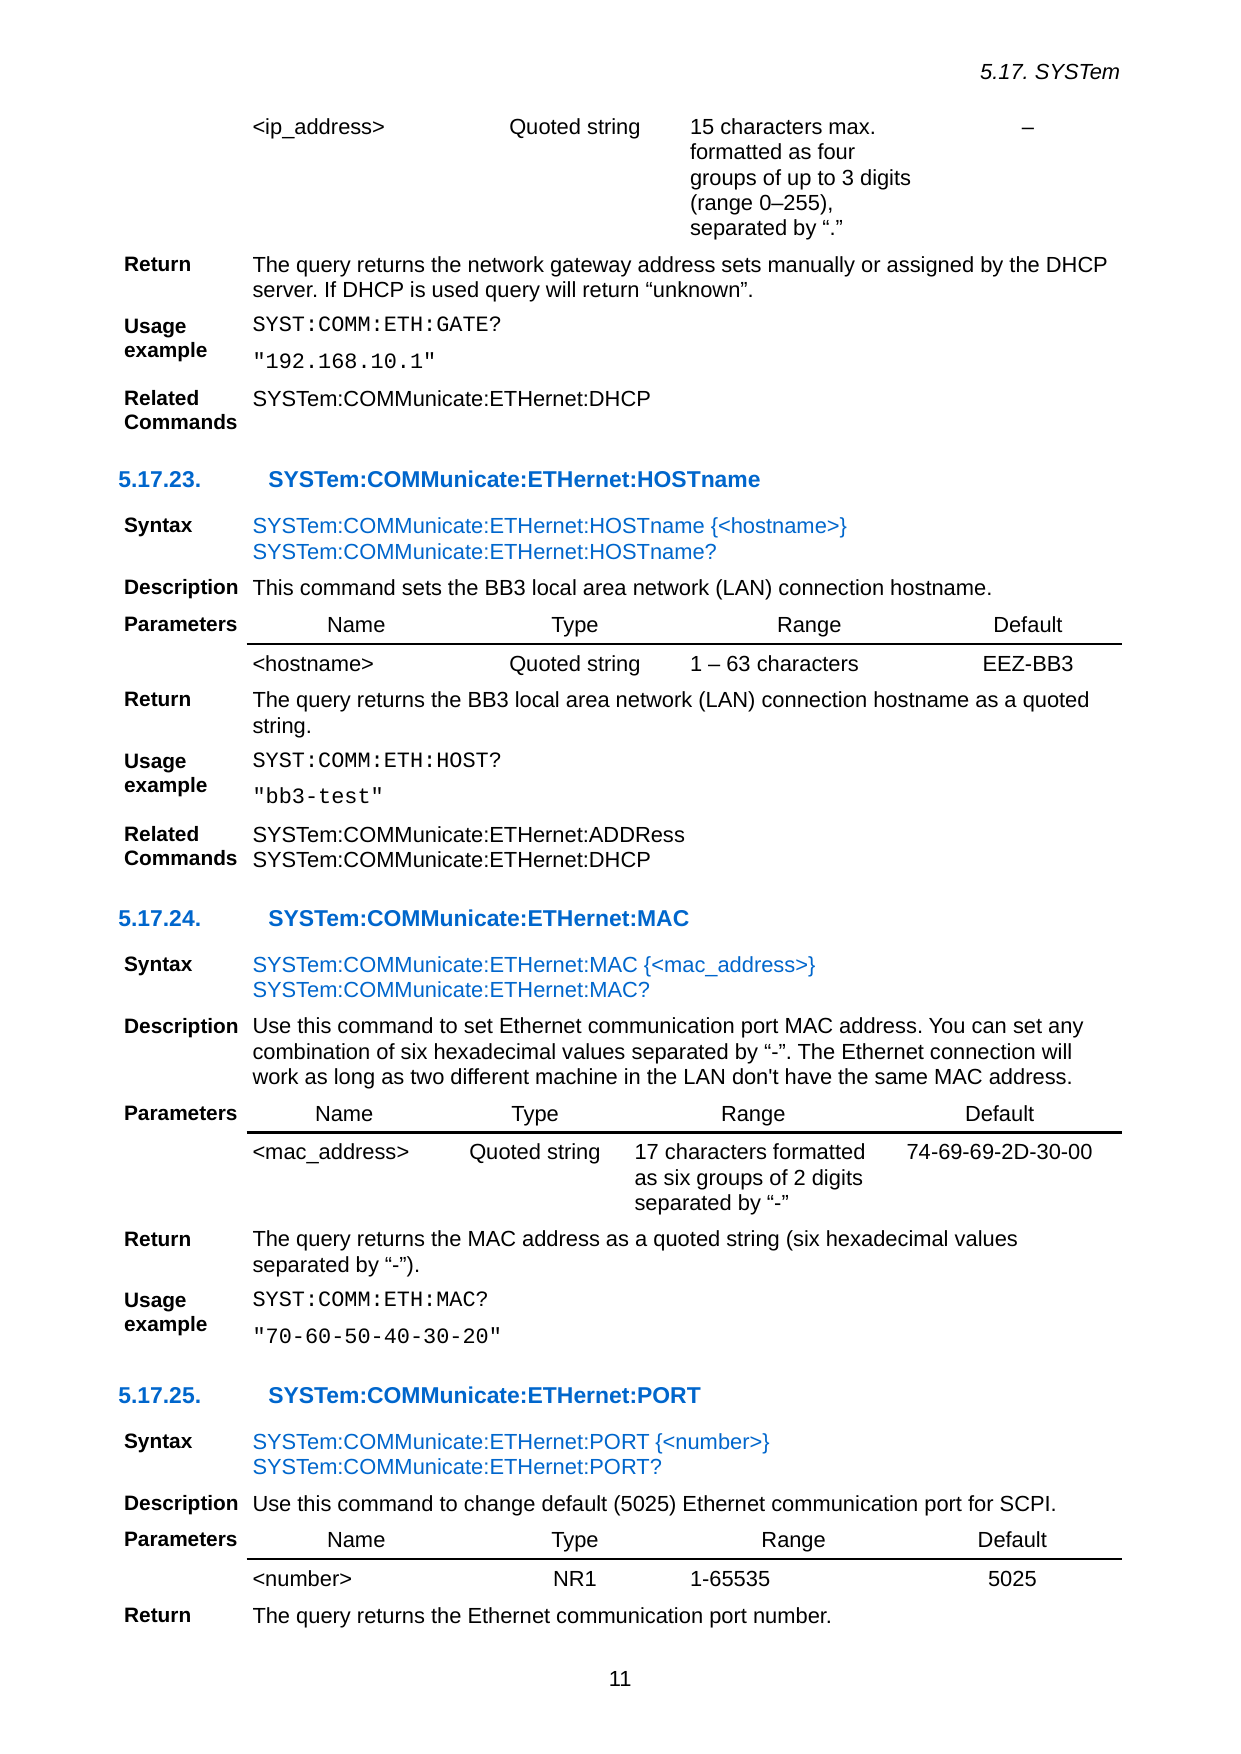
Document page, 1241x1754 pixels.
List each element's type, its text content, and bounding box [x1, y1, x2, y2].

table_cell 74-69-69-2D-30-00 [878, 1134, 1122, 1221]
table_cell Use this command to set Ethernet communication port MAC address. You can set any combination of six hexadecimal values separated by “-”. The Ethernet connection will work as long as two different machine in the LAN don't have the same MAC address. [247, 1008, 1122, 1095]
table_cell Description [118, 1485, 247, 1522]
table_header SYSTem:COMMunicate:ETHernet:MAC {<mac_address>} SYSTem:COMMunicate:ETHernet:MAC? [247, 946, 1122, 1008]
table_cell SYST:COMM:ETH:MAC? "70-60-50-40-30-20" [247, 1283, 1122, 1355]
table_header Syntax [118, 946, 247, 1008]
table_cell The query returns the BB3 local area network (LAN) connection hostname as a quoted string. [247, 682, 1122, 743]
table_cell Usage example [118, 308, 247, 381]
table_cell SYSTem:COMMunicate:ETHernet:ADDRess SYSTem:COMMunicate:ETHernet:DHCP [247, 816, 1122, 878]
table_cell Parameters [118, 1095, 247, 1221]
table_cell Return [118, 682, 247, 743]
table_header Syntax [118, 508, 247, 569]
table_cell SYSTem:COMMunicate:ETHernet:DHCP [247, 381, 1122, 440]
table_cell Return [118, 1597, 247, 1634]
table_cell EEZ-BB3 [934, 645, 1122, 682]
table_cell Quoted string [465, 645, 684, 682]
table_cell Usage example [118, 1283, 247, 1355]
table_cell Quoted string [441, 1134, 628, 1221]
table_header Syntax [118, 1423, 247, 1485]
table_cell <ip_address> [247, 106, 465, 246]
table_header SYSTem:COMMunicate:ETHernet:HOSTname {<hostname>} SYSTem:COMMunicate:ETHernet:HOSTname? [247, 508, 1122, 569]
table_cell Description [118, 570, 247, 606]
table_cell Range [684, 606, 934, 643]
table_cell Default [934, 606, 1122, 643]
table_cell Parameters [118, 606, 247, 682]
table_cell 17 characters formatted as six groups of 2 digits separated by “-” [629, 1134, 877, 1221]
table_cell Name [247, 606, 465, 643]
table_cell SYST:COMM:ETH:GATE? "192.168.10.1" [247, 308, 1122, 381]
table_cell Use this command to change default (5025) Ethernet communication port for SCPI. [247, 1485, 1122, 1522]
subtitle SYSTem:COMMunicate:ETHernet:PORT [118, 1382, 1122, 1408]
table_cell Related Commands [118, 381, 247, 440]
table_cell SYST:COMM:ETH:HOST? "bb3-test" [247, 744, 1122, 816]
table_cell Range [684, 1522, 903, 1558]
table_cell Type [441, 1095, 628, 1131]
table_cell 15 characters max. formatted as four groups of up to 3 digits (range 0–255), separated by “.” [684, 106, 934, 246]
table_cell <hostname> [247, 645, 465, 682]
table_cell Usage example [118, 744, 247, 816]
table_cell Default [878, 1095, 1122, 1131]
table_cell The query returns the MAC address as a quoted string (six hexadecimal values separated by “-”). [247, 1221, 1122, 1282]
subtitle SYSTem:COMMunicate:ETHernet:HOSTname [118, 466, 1122, 493]
table_cell <mac_address> [247, 1134, 441, 1221]
table_cell Default [903, 1522, 1122, 1558]
table_header SYSTem:COMMunicate:ETHernet:PORT {<number>} SYSTem:COMMunicate:ETHernet:PORT? [247, 1423, 1122, 1485]
table_cell Type [465, 1522, 684, 1558]
table_cell Name [247, 1095, 441, 1131]
table_cell 5025 [903, 1560, 1122, 1597]
table_cell Quoted string [465, 106, 684, 246]
table_cell NR1 [465, 1560, 684, 1597]
table_cell Return [118, 1221, 247, 1282]
table_cell – [934, 106, 1122, 246]
table_cell Range [629, 1095, 877, 1131]
table_cell 1 – 63 characters [684, 645, 934, 682]
table_cell 1-65535 [684, 1560, 903, 1597]
table_cell [118, 106, 247, 246]
table_cell Type [465, 606, 684, 643]
table_cell Return [118, 246, 247, 308]
table_cell Parameters [118, 1522, 247, 1597]
table_cell The query returns the network gateway address sets manually or assigned by the DHCP server. If DHCP is used query will return “unknown”. [247, 246, 1122, 308]
table_cell This command sets the BB3 local area network (LAN) connection hostname. [247, 570, 1122, 606]
table_cell Related Commands [118, 816, 247, 878]
table_cell Name [247, 1522, 465, 1558]
table_cell <number> [247, 1560, 465, 1597]
subtitle SYSTem:COMMunicate:ETHernet:MAC [118, 905, 1122, 931]
table_cell The query returns the Ethernet communication port number. [247, 1597, 1122, 1634]
table_cell Description [118, 1008, 247, 1095]
